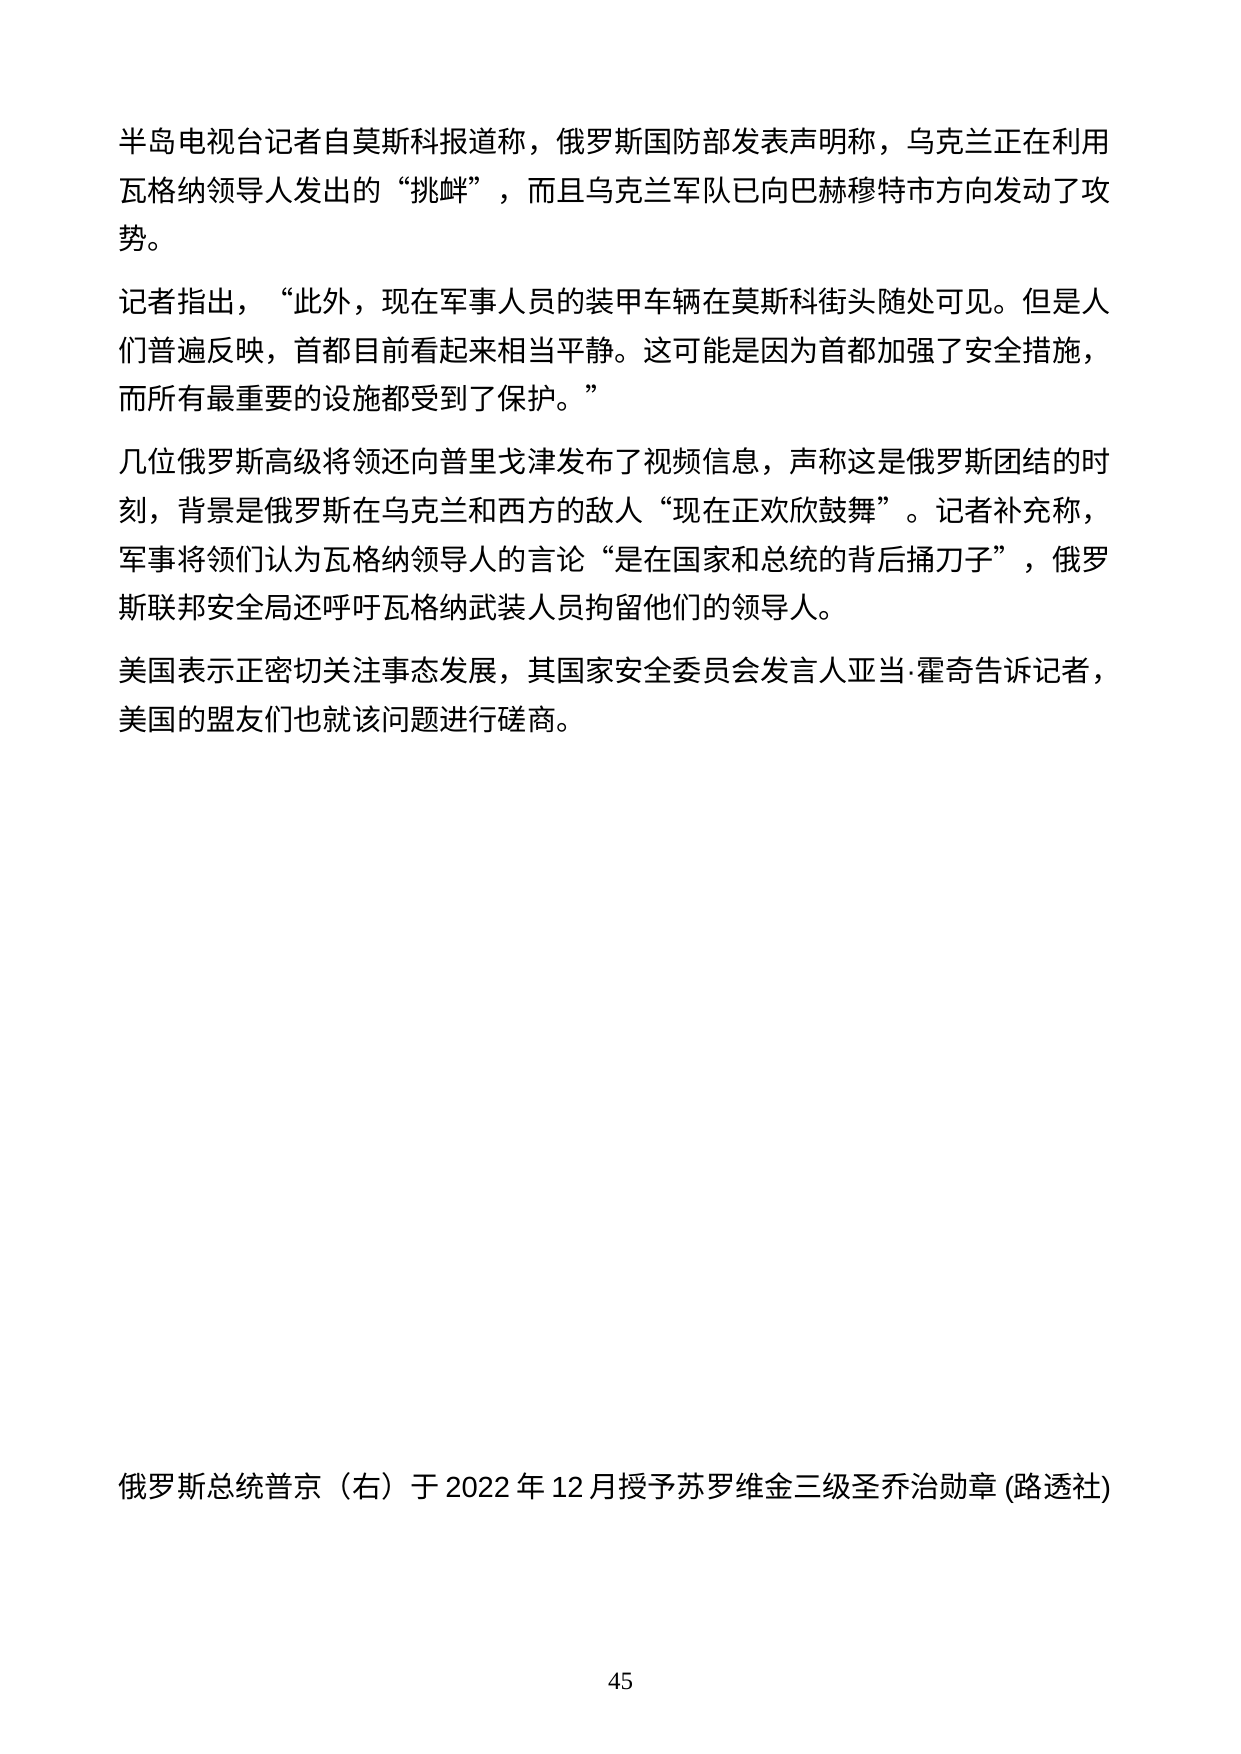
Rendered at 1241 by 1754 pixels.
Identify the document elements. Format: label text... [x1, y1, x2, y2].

text 记者指出，“此外，现在军事人员的装甲车辆在莫斯科街头随处可见。但是人们普遍反映，首都目前看起来相当平静。这可能是因为首都加强了安全措施，而所有最重要的设施都受到了保护。” [118, 279, 1122, 418]
text 半岛电视台记者自莫斯科报道称，俄罗斯国防部发表声明称，乌克兰正在利用瓦格纳领导人发出的“挑衅”，而且乌克兰军队已向巴赫穆特市方向发动了攻势。 [118, 118, 1122, 258]
text 美国表示正密切关注事态发展，其国家安全委员会发言人亚当·霍奇告诉记者，美国的盟友们也就该问题进行磋商。 [118, 648, 1122, 738]
text 几位俄罗斯高级将领还向普里戈津发布了视频信息，声称这是俄罗斯团结的时刻，背景是俄罗斯在乌克兰和西方的敌人“现在正欢欣鼓舞”。记者补充称，军事将领们认为瓦格纳领导人的言论“是在国家和总统的背后捅刀子”，俄罗斯联邦安全局还呼吁瓦格纳武装人员拘留他们的领导人。 [118, 439, 1122, 627]
text 俄罗斯总统普京（右）于2022年12月授予苏罗维金三级圣乔治勋章 (路透社) [118, 759, 1122, 1506]
